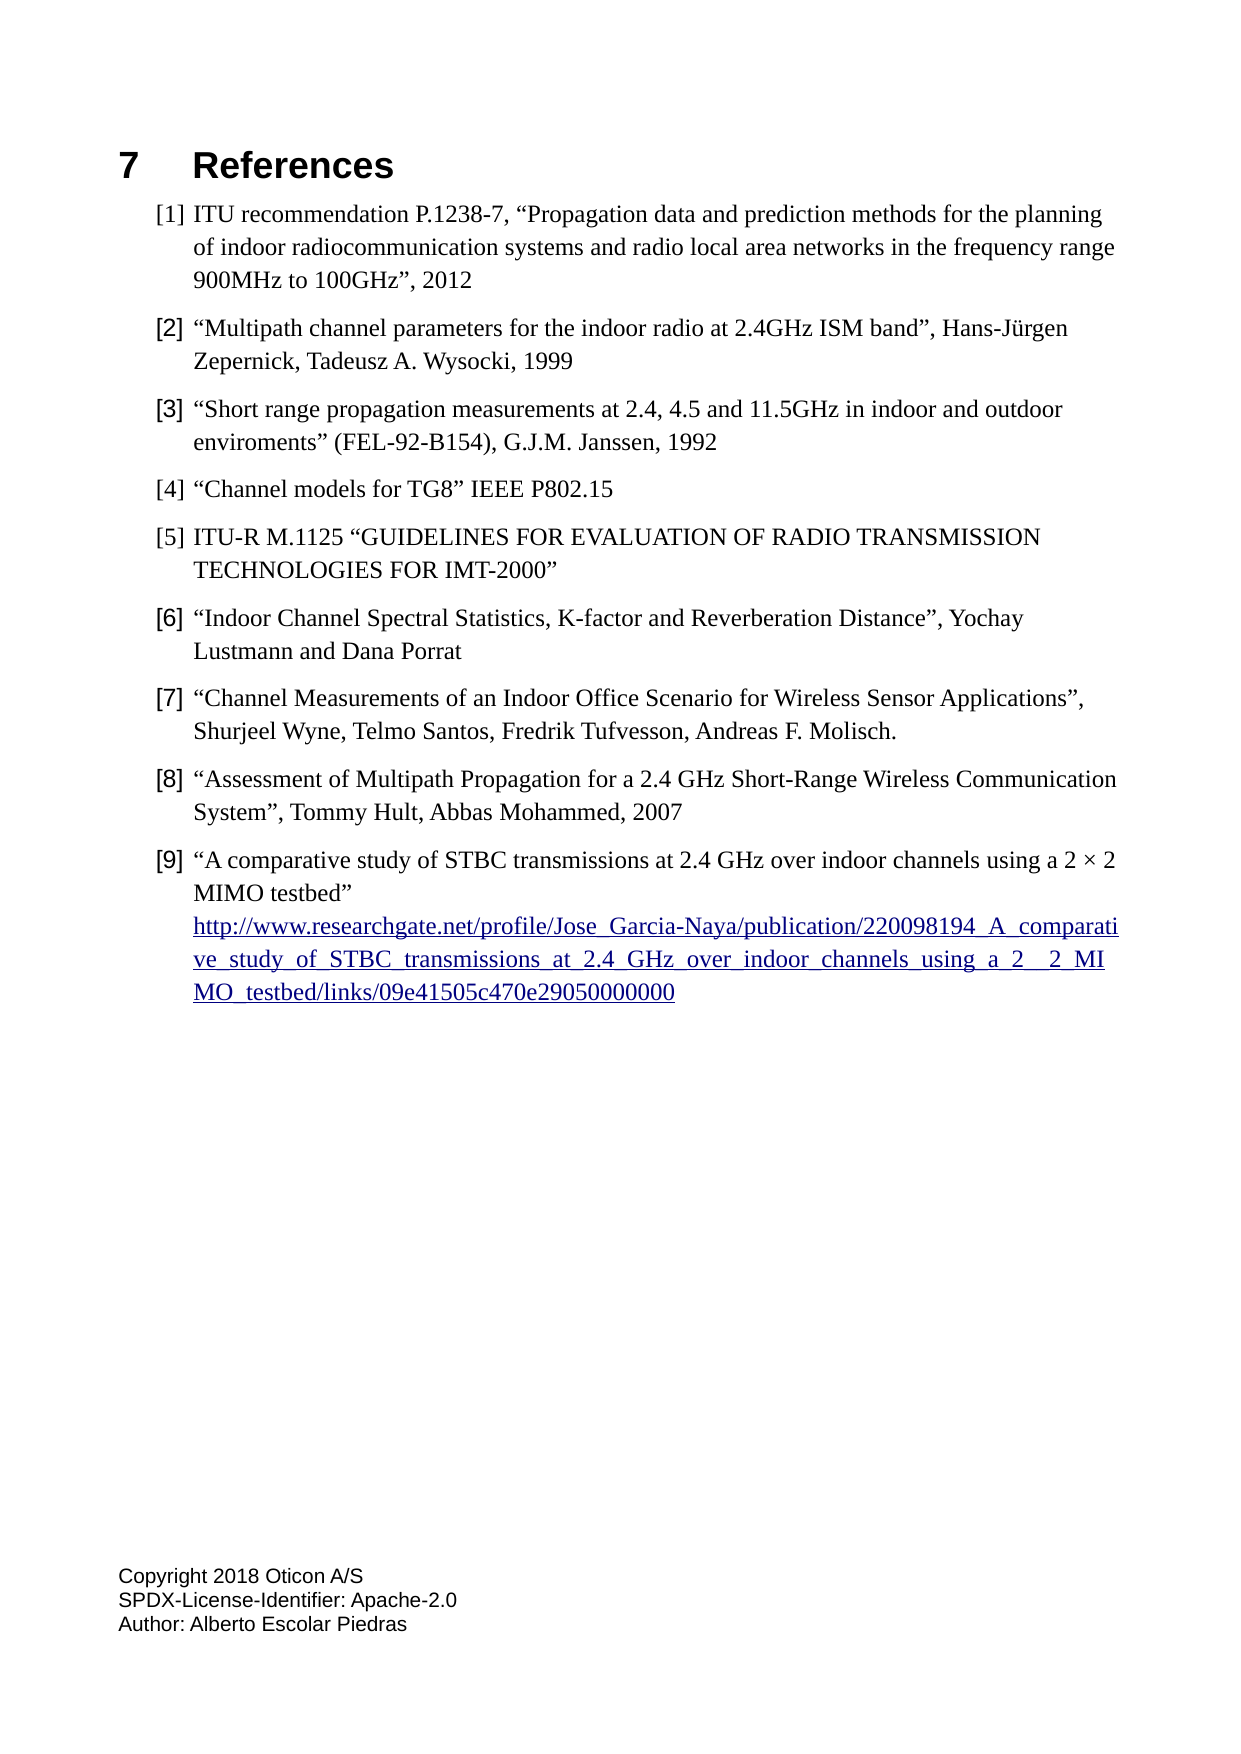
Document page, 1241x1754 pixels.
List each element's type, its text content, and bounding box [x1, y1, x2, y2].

subtitle References [118, 143, 1123, 187]
list ITU-R M.1125 “GUIDELINES FOR EVALUATION OF RADIO TRANSMISSION TECHNOLOGIES FOR IMT-2000” [156, 522, 1123, 584]
list “Channel Measurements of an Indoor Office Scenario for Wireless Sensor Applications”, Shurjeel Wyne, Telmo Santos, Fredrik Tufvesson, Andreas F. Molisch. [156, 683, 1123, 745]
list “Short range propagation measurements at 2.4, 4.5 and 11.5GHz in indoor and outdoor enviroments” (FEL-92-B154), G.J.M. Janssen, 1992 [156, 394, 1123, 456]
list “A comparative study of STBC transmissions at 2.4 GHz over indoor channels using a 2 × 2 MIMO testbed” http://www.researchgate.net/profile/Jose_Garcia-Naya/publication/220098194_A_comparative_study_of_STBC_transmissions_at_2.4_GHz_over_indoor_channels_using_a_2__2_MIMO_testbed/links/09e41505c470e29050000000 [156, 845, 1123, 1006]
list “Channel models for TG8” IEEE P802.15 [156, 474, 1123, 503]
list ITU recommendation P.1238-7, “Propagation data and prediction methods for the planning of indoor radiocommunication systems and radio local area networks in the frequency range 900MHz to 100GHz”, 2012 [156, 199, 1123, 294]
list “Multipath channel parameters for the indoor radio at 2.4GHz ISM band”, Hans-Jürgen Zepernick, Tadeusz A. Wysocki, 1999 [156, 313, 1123, 375]
list “Assessment of Multipath Propagation for a 2.4 GHz Short-Range Wireless Communication System”, Tommy Hult, Abbas Mohammed, 2007 [156, 764, 1123, 826]
list “Indoor Channel Spectral Statistics, K-factor and Reverberation Distance”, Yochay Lustmann and Dana Porrat [156, 603, 1123, 664]
